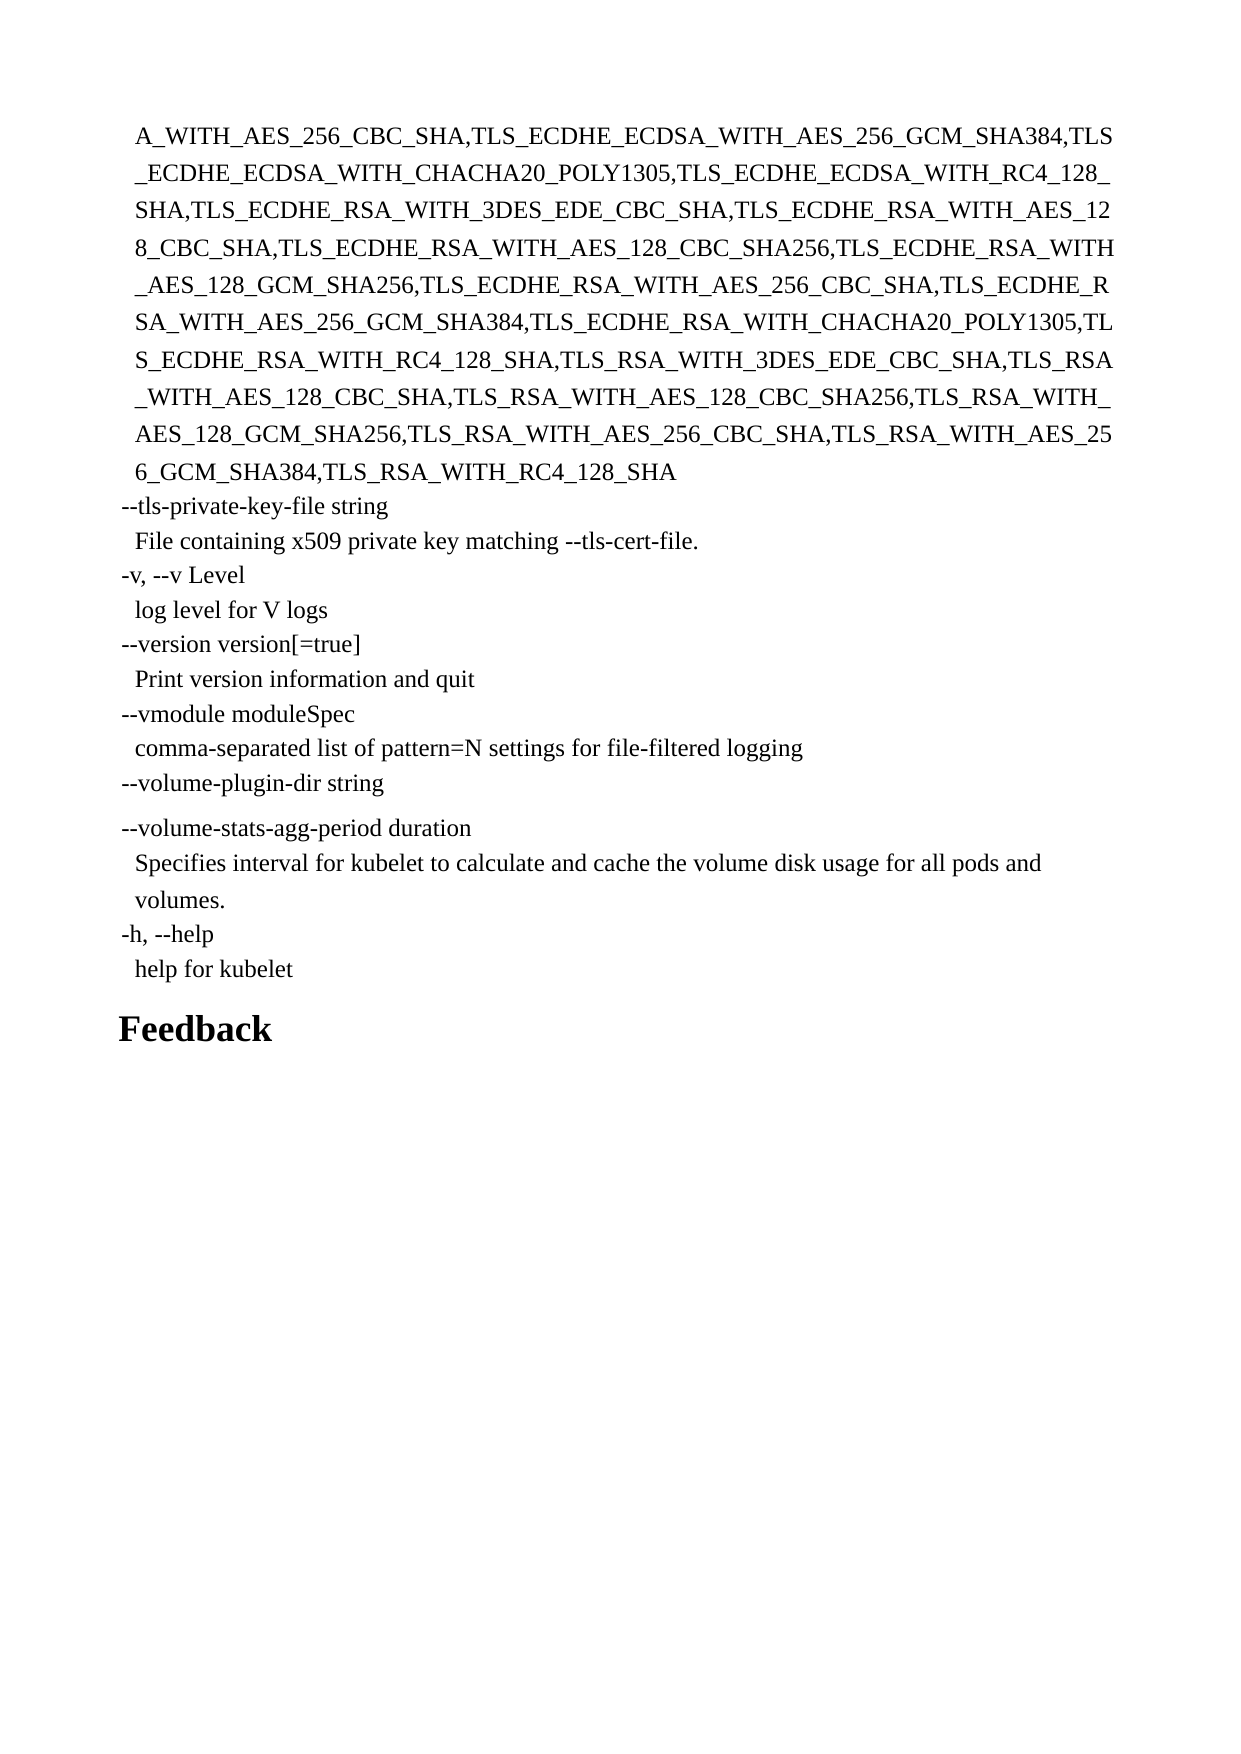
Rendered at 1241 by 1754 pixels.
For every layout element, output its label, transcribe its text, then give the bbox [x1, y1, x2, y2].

table_cell Specifies interval for kubelet to calculate and cache the volume disk usage for all pods and volumes. [132, 845, 1122, 917]
table_cell File containing x509 private key matching --tls-cert-file. [132, 523, 1122, 557]
table_cell [118, 951, 132, 986]
subtitle Feedback [118, 1007, 1122, 1050]
table_cell [118, 730, 132, 765]
table_cell --volume-stats-agg-period duration [118, 810, 1122, 845]
table_cell [118, 592, 132, 627]
table_cell A_WITH_AES_256_CBC_SHA,TLS_ECDHE_ECDSA_WITH_AES_256_GCM_SHA384,TLS_ECDHE_ECDSA_WITH_CHACHA20_POLY1305,TLS_ECDHE_ECDSA_WITH_RC4_128_SHA,TLS_ECDHE_RSA_WITH_3DES_EDE_CBC_SHA,TLS_ECDHE_RSA_WITH_AES_128_CBC_SHA,TLS_ECDHE_RSA_WITH_AES_128_CBC_SHA256,TLS_ECDHE_RSA_WITH_AES_128_GCM_SHA256,TLS_ECDHE_RSA_WITH_AES_256_CBC_SHA,TLS_ECDHE_RSA_WITH_AES_256_GCM_SHA384,TLS_ECDHE_RSA_WITH_CHACHA20_POLY1305,TLS_ECDHE_RSA_WITH_RC4_128_SHA,TLS_RSA_WITH_3DES_EDE_CBC_SHA,TLS_RSA_WITH_AES_128_CBC_SHA,TLS_RSA_WITH_AES_128_CBC_SHA256,TLS_RSA_WITH_AES_128_GCM_SHA256,TLS_RSA_WITH_AES_256_CBC_SHA,TLS_RSA_WITH_AES_256_GCM_SHA384,TLS_RSA_WITH_RC4_128_SHA [132, 118, 1122, 488]
table_cell [132, 800, 1122, 810]
table_cell [118, 118, 132, 488]
table_cell Print version information and quit [132, 661, 1122, 696]
table_cell -h, --help [118, 917, 1122, 951]
table_cell comma-separated list of pattern=N settings for file-filtered logging [132, 730, 1122, 765]
table_cell help for kubelet [132, 951, 1122, 986]
table_cell --version version[=true] [118, 627, 1122, 661]
table_cell -v, --v Level [118, 558, 1122, 592]
table_cell [118, 800, 132, 810]
table_cell log level for V logs [132, 592, 1122, 627]
table_cell [118, 661, 132, 696]
table_cell [118, 523, 132, 557]
table_cell --volume-plugin-dir string [118, 765, 1122, 799]
table_cell --tls-private-key-file string [118, 488, 1122, 523]
table_cell --vmodule moduleSpec [118, 696, 1122, 730]
table_cell [118, 845, 132, 917]
